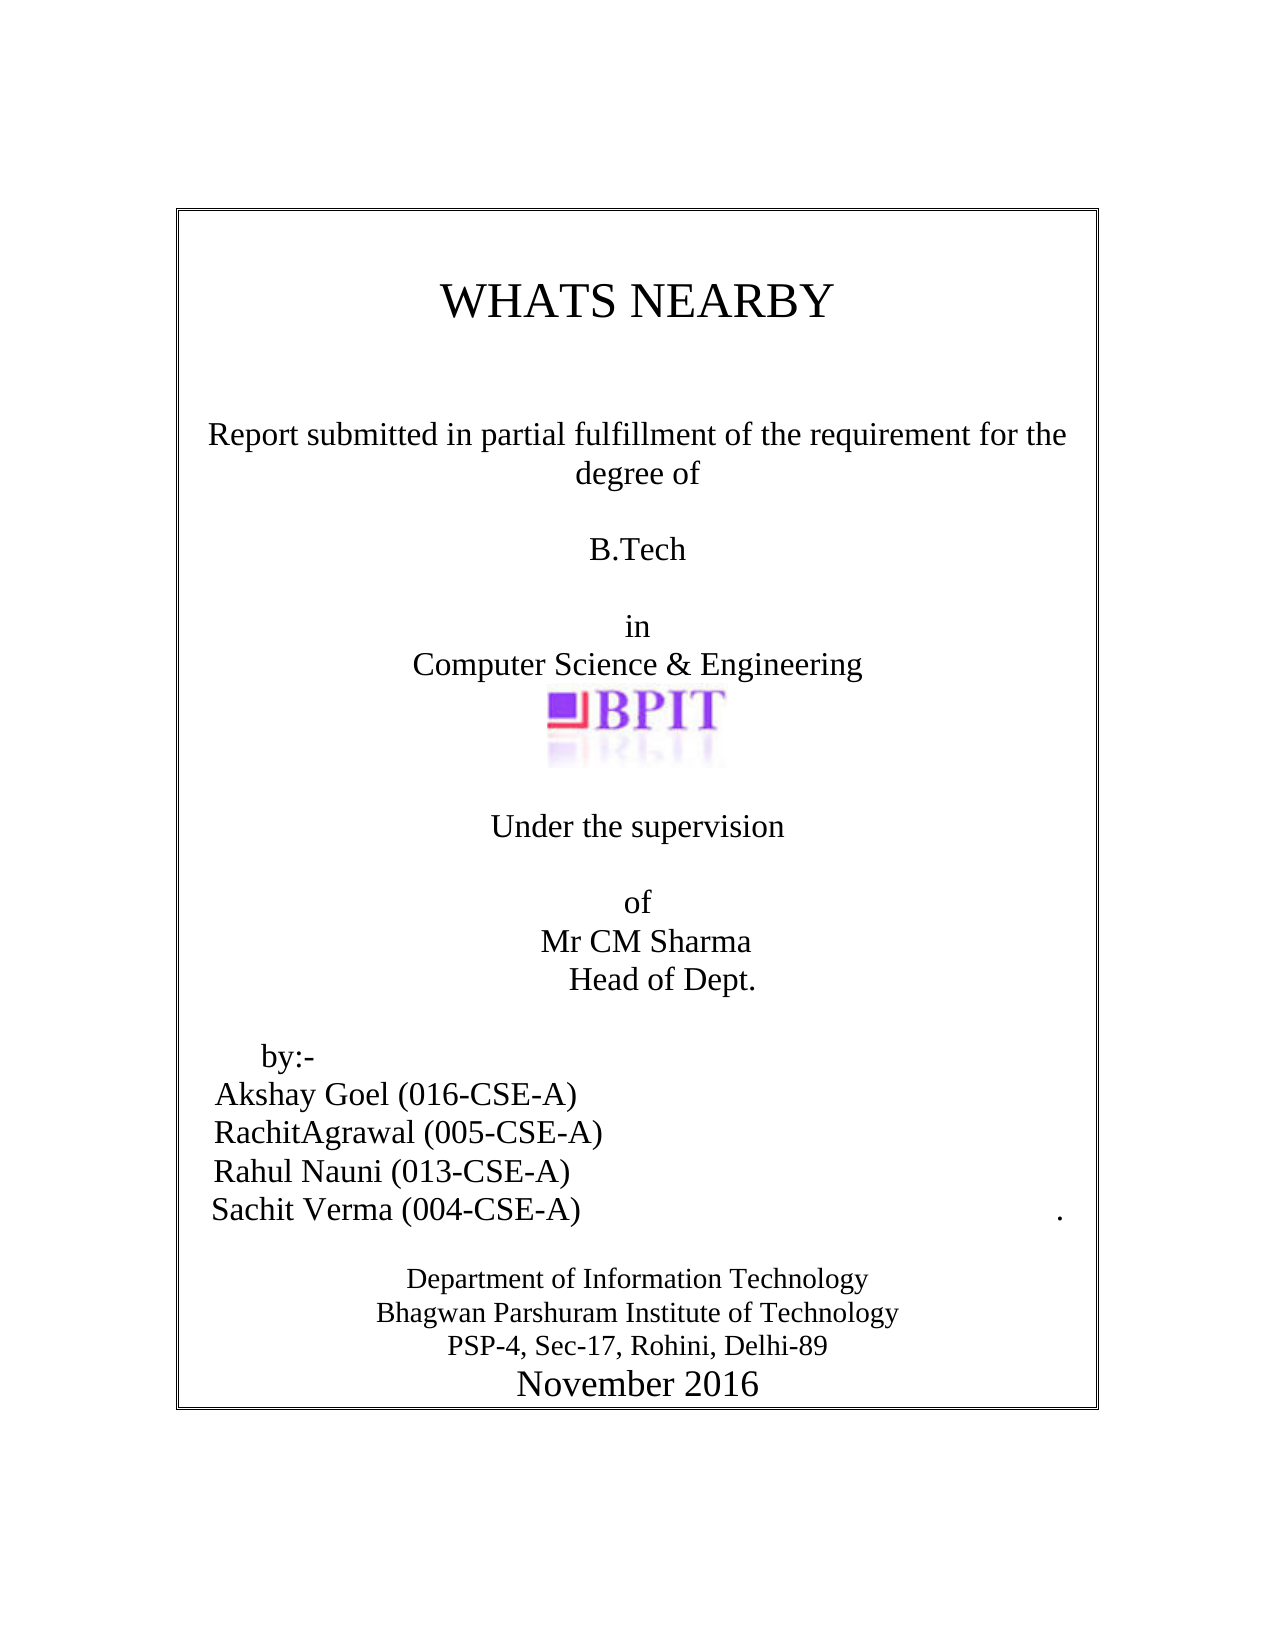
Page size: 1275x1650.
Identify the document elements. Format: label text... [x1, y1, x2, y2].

text Report submitted in partial fulfillment of the requirement for the degree of [187, 415, 1087, 491]
text RachitAgrawal (005-CSE-A) [187, 1113, 1087, 1151]
picture [547, 683, 728, 768]
text in [187, 606, 1087, 645]
text Rahul Nauni (013-CSE-A) [187, 1151, 1087, 1189]
text Sachit Verma (004-CSE-A) . [187, 1189, 1087, 1228]
text November 2016 [179, 1357, 1096, 1407]
text Computer Science & Engineering [187, 645, 1087, 683]
text Under the supervision [187, 806, 1087, 844]
text Bhagwan Parshuram Institute of Technology [187, 1295, 1087, 1328]
text of [187, 883, 1087, 921]
text PSP-4, Sec-17, Rohini, Delhi-89 [187, 1328, 1087, 1357]
text Department of Information Technology [187, 1261, 1087, 1295]
text B.Tech [187, 530, 1087, 568]
text Mr CM Sharma [187, 921, 1087, 959]
text by:- [187, 1036, 1087, 1074]
text WHATS NEARBY [187, 271, 1087, 328]
text Head of Dept. [187, 959, 1087, 998]
text Akshay Goel (016-CSE-A) [187, 1074, 1087, 1113]
